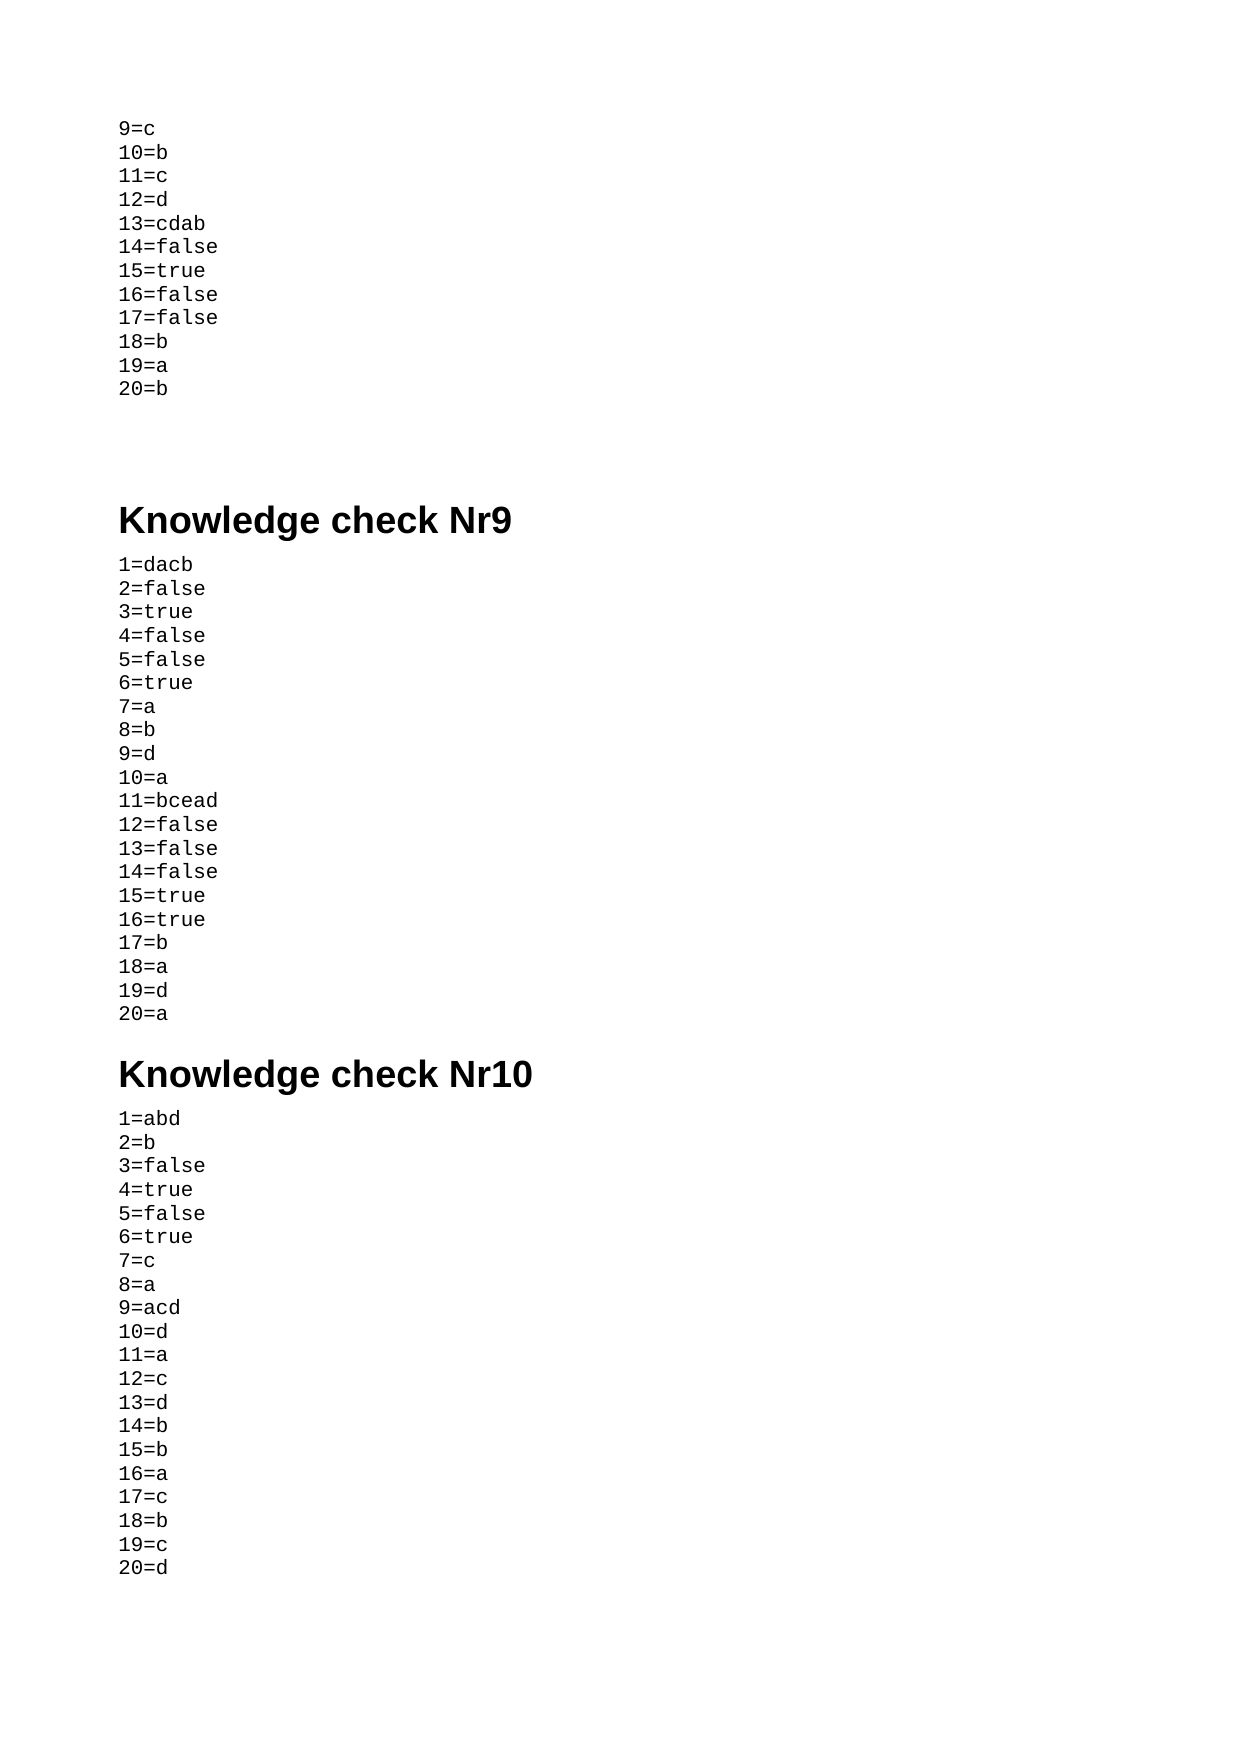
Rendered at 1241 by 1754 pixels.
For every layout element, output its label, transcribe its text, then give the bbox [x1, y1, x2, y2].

text 11=c [118, 165, 1122, 189]
subtitle Knowledge check Nr10 [118, 1052, 1122, 1096]
text 10=d [118, 1321, 1122, 1344]
text 5=false [118, 648, 1122, 672]
text 18=a [118, 956, 1122, 979]
text 7=c [118, 1250, 1122, 1273]
text 19=a [118, 354, 1122, 378]
text 9=d [118, 743, 1122, 767]
text 19=d [118, 979, 1122, 1003]
text 15=true [118, 885, 1122, 909]
text 7=a [118, 696, 1122, 719]
text 18=b [118, 331, 1122, 354]
text 4=true [118, 1179, 1122, 1203]
text 14=false [118, 861, 1122, 885]
text 10=b [118, 142, 1122, 165]
text 8=b [118, 719, 1122, 743]
text 16=a [118, 1463, 1122, 1486]
text 14=false [118, 236, 1122, 260]
text 1=dacb [118, 554, 1122, 578]
text 16=false [118, 284, 1122, 307]
text 3=false [118, 1155, 1122, 1179]
text 17=c [118, 1486, 1122, 1510]
text 17=b [118, 932, 1122, 956]
text 9=c [118, 118, 1122, 142]
text 17=false [118, 307, 1122, 331]
text 13=d [118, 1392, 1122, 1415]
text 11=a [118, 1344, 1122, 1368]
text 20=b [118, 378, 1122, 402]
text 5=false [118, 1203, 1122, 1226]
text 13=cdab [118, 213, 1122, 236]
text 15=true [118, 260, 1122, 284]
text 10=a [118, 767, 1122, 790]
text 1=abd [118, 1108, 1122, 1132]
text 12=d [118, 189, 1122, 213]
text 4=false [118, 625, 1122, 648]
text 6=true [118, 1226, 1122, 1250]
text 20=d [118, 1557, 1122, 1581]
text 12=c [118, 1368, 1122, 1392]
text 9=acd [118, 1297, 1122, 1321]
text 14=b [118, 1415, 1122, 1439]
text 2=false [118, 578, 1122, 601]
text 3=true [118, 601, 1122, 625]
text 6=true [118, 672, 1122, 696]
text 15=b [118, 1439, 1122, 1463]
text 11=bcead [118, 790, 1122, 814]
text 19=c [118, 1534, 1122, 1557]
text 12=false [118, 814, 1122, 838]
text 8=a [118, 1273, 1122, 1297]
text 16=true [118, 909, 1122, 932]
subtitle Knowledge check Nr9 [118, 498, 1122, 541]
text 2=b [118, 1132, 1122, 1155]
text 18=b [118, 1510, 1122, 1534]
text 13=false [118, 838, 1122, 861]
text 20=a [118, 1003, 1122, 1027]
